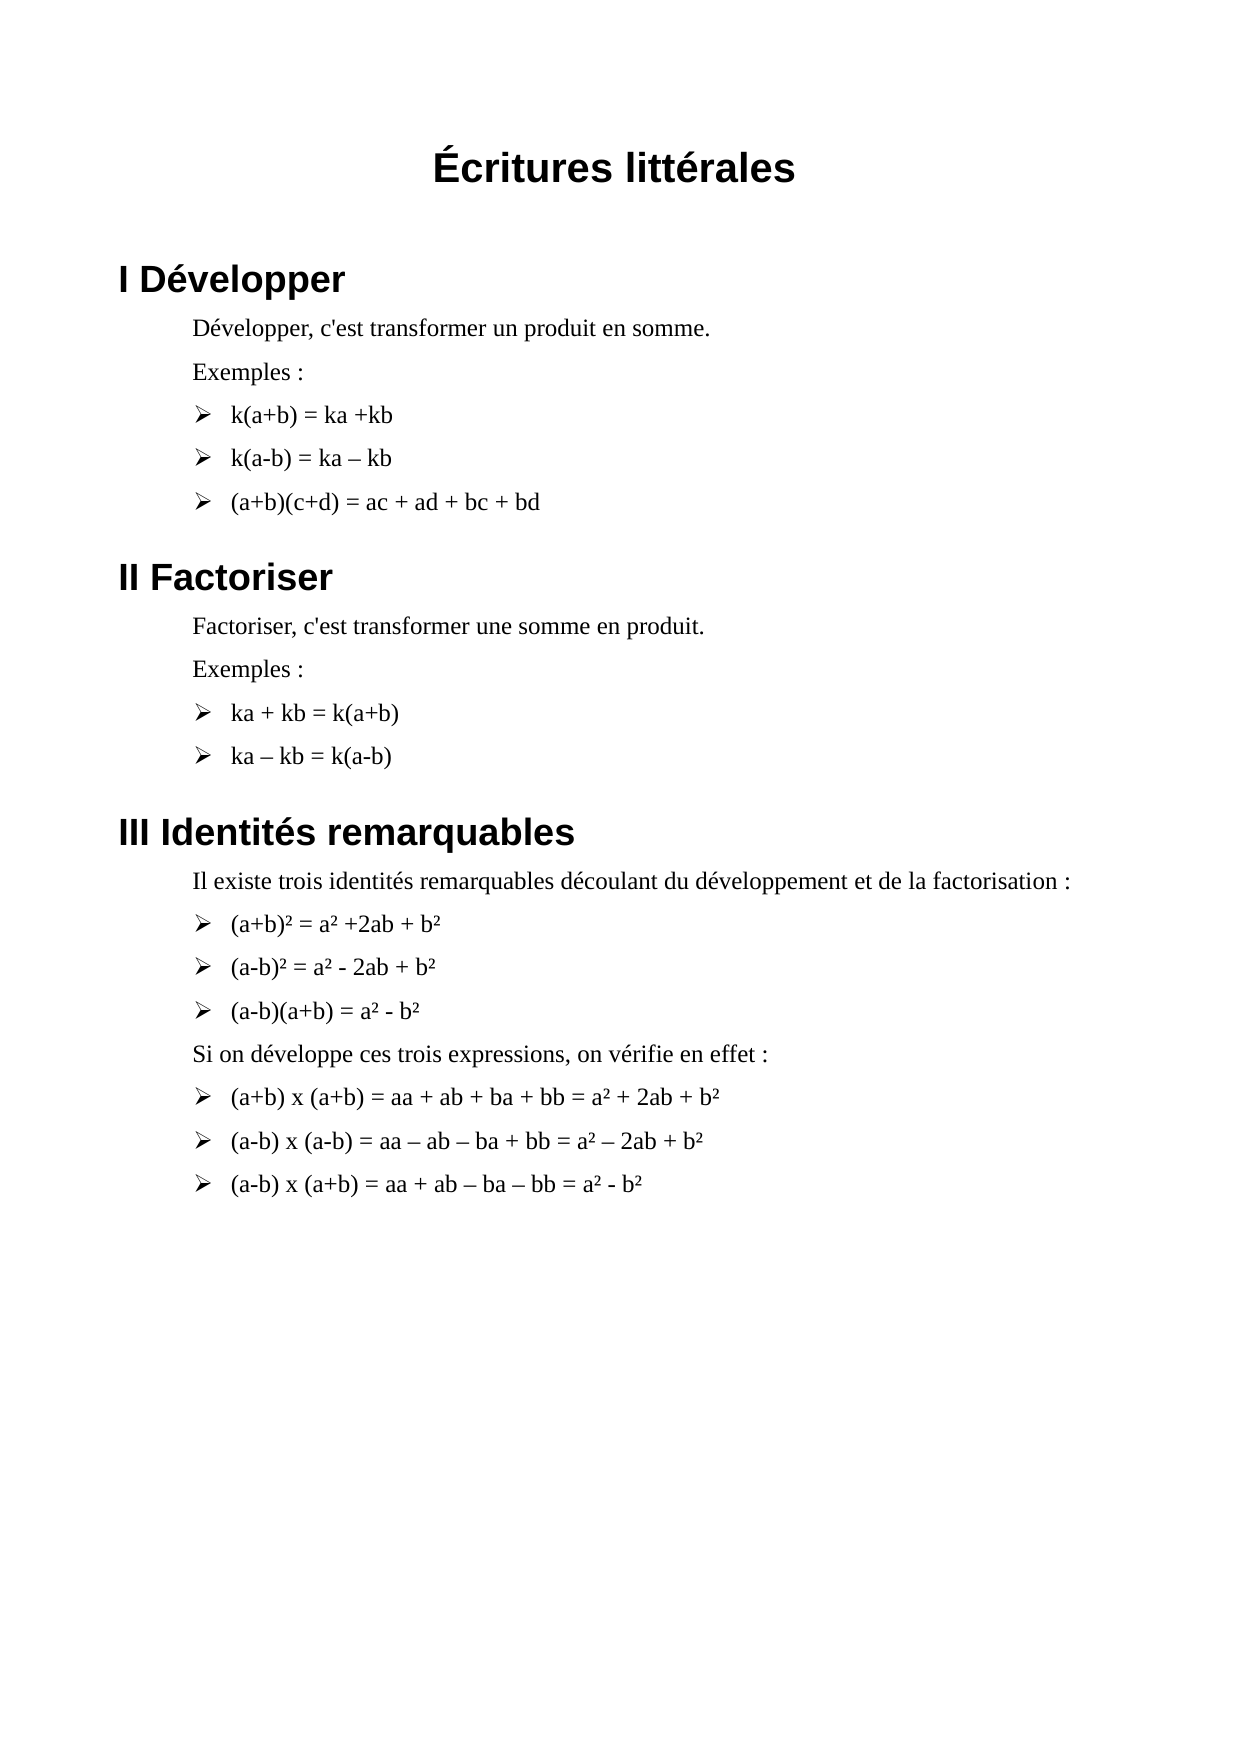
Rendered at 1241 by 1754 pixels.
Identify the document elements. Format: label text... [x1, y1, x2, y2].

list (a-b)(a+b) = a² - b² [193, 996, 1122, 1024]
list (a+b)(c+d) = ac + ad + bc + bd [193, 487, 1122, 516]
text Il existe trois identités remarquables découlant du développement et de la factorisation : [118, 866, 1122, 894]
subtitle Factoriser [118, 555, 1122, 599]
text Exemples : [118, 654, 1122, 683]
text Si on développe ces trois expressions, on vérifie en effet : [118, 1039, 1122, 1068]
list (a-b) x (a-b) = aa – ab – ba + bb = a² – 2ab + b² [193, 1126, 1122, 1154]
text Factoriser, c'est transformer une somme en produit. [118, 611, 1122, 640]
list k(a-b) = ka – kb [193, 443, 1122, 472]
subtitle Écritures littérales [118, 143, 1122, 191]
subtitle Identités remarquables [118, 809, 1122, 853]
list ka + kb = k(a+b) [193, 698, 1122, 727]
list (a-b) x (a+b) = aa + ab – ba – bb = a² - b² [193, 1169, 1122, 1198]
list k(a+b) = ka +kb [193, 400, 1122, 429]
text Exemples : [118, 357, 1122, 386]
subtitle Développer [118, 257, 1122, 301]
list (a+b)² = a² +2ab + b² [193, 909, 1122, 938]
list (a+b) x (a+b) = aa + ab + ba + bb = a² + 2ab + b² [193, 1082, 1122, 1111]
list ka – kb = k(a-b) [193, 741, 1122, 770]
text Développer, c'est transformer un produit en somme. [118, 313, 1122, 342]
list (a-b)² = a² - 2ab + b² [193, 952, 1122, 981]
